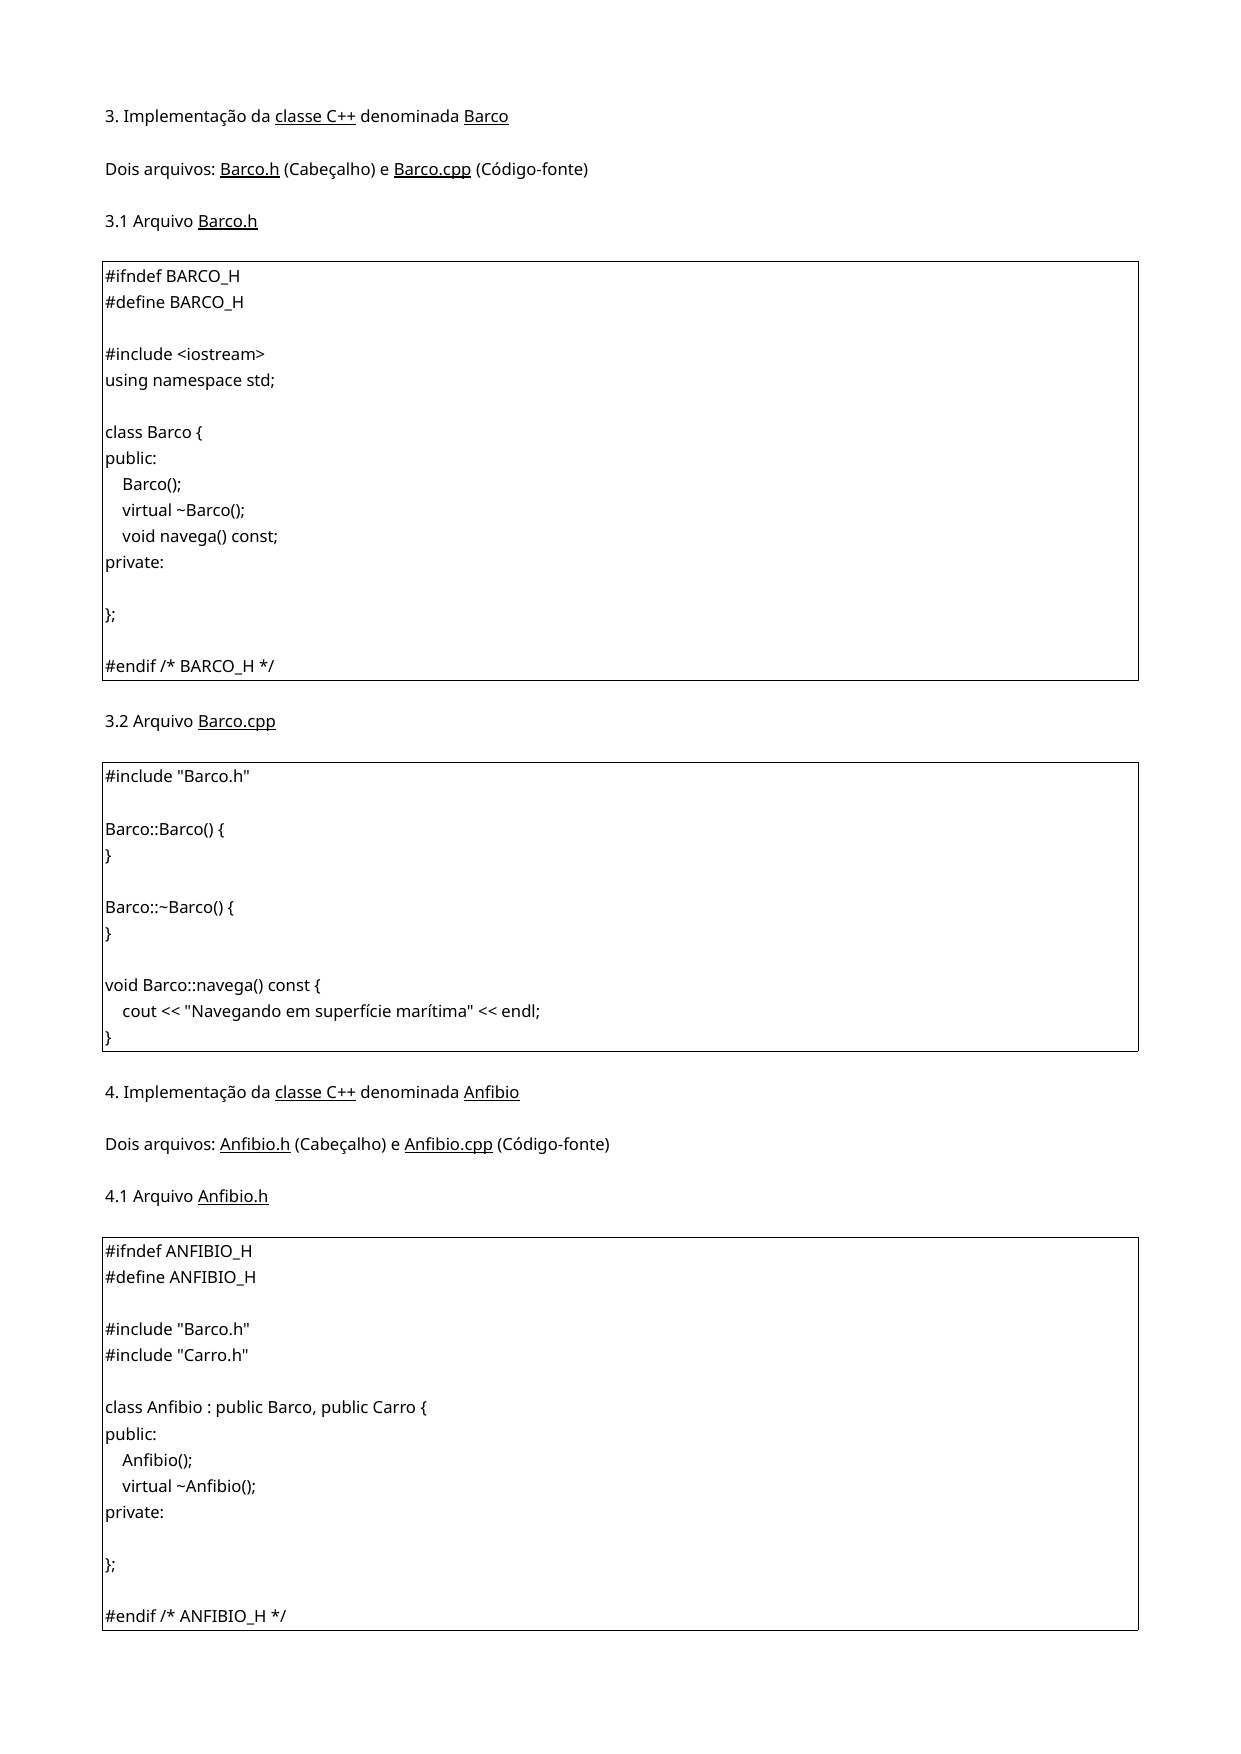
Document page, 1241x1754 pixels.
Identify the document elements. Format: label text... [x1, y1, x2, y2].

text #ifndef BARCO_H [103, 262, 1138, 287]
text private: [103, 1497, 1138, 1523]
text #include "Carro.h" [103, 1341, 1138, 1367]
text class Anfibio : public Barco, public Carro { [103, 1393, 1138, 1419]
text #endif /* BARCO_H */ [103, 652, 1138, 680]
text cout << "Navegando em superfície marítima" << endl; [103, 996, 1138, 1022]
text virtual ~Barco(); [103, 496, 1138, 521]
text Dois arquivos: Barco.h (Cabeçalho) e Barco.cpp (Código-fonte) [105, 157, 1135, 180]
text 4. Implementação da classe C++ denominada Anfibio [105, 1081, 1135, 1103]
text 4.1 Arquivo Anfibio.h [105, 1185, 1135, 1207]
text public: [103, 1419, 1138, 1445]
text Barco(); [103, 469, 1138, 495]
text #endif /* ANFIBIO_H */ [103, 1601, 1138, 1630]
text #ifndef ANFIBIO_H [103, 1238, 1138, 1263]
text } [103, 918, 1138, 944]
text } [103, 840, 1138, 866]
text 3. Implementação da classe C++ denominada Barco [105, 105, 1135, 128]
text }; [103, 600, 1138, 626]
text Barco::Barco() { [103, 814, 1138, 840]
text void navega() const; [103, 522, 1138, 547]
text #include "Barco.h" [103, 763, 1138, 788]
text Barco::~Barco() { [103, 892, 1138, 918]
text #define BARCO_H [103, 287, 1138, 313]
text Anfibio(); [103, 1445, 1138, 1471]
text virtual ~Anfibio(); [103, 1471, 1138, 1497]
text using namespace std; [103, 365, 1138, 391]
text } [103, 1022, 1138, 1051]
text #include <iostream> [103, 339, 1138, 365]
text }; [103, 1549, 1138, 1575]
text private: [103, 548, 1138, 573]
text class Barco { [103, 417, 1138, 443]
text 3.2 Arquivo Barco.cpp [105, 710, 1135, 733]
text 3.1 Arquivo Barco.h [105, 209, 1135, 232]
text public: [103, 443, 1138, 469]
text Dois arquivos: Anfibio.h (Cabeçalho) e Anfibio.cpp (Código-fonte) [105, 1133, 1135, 1155]
text #include "Barco.h" [103, 1315, 1138, 1341]
text #define ANFIBIO_H [103, 1263, 1138, 1289]
text void Barco::navega() const { [103, 970, 1138, 996]
